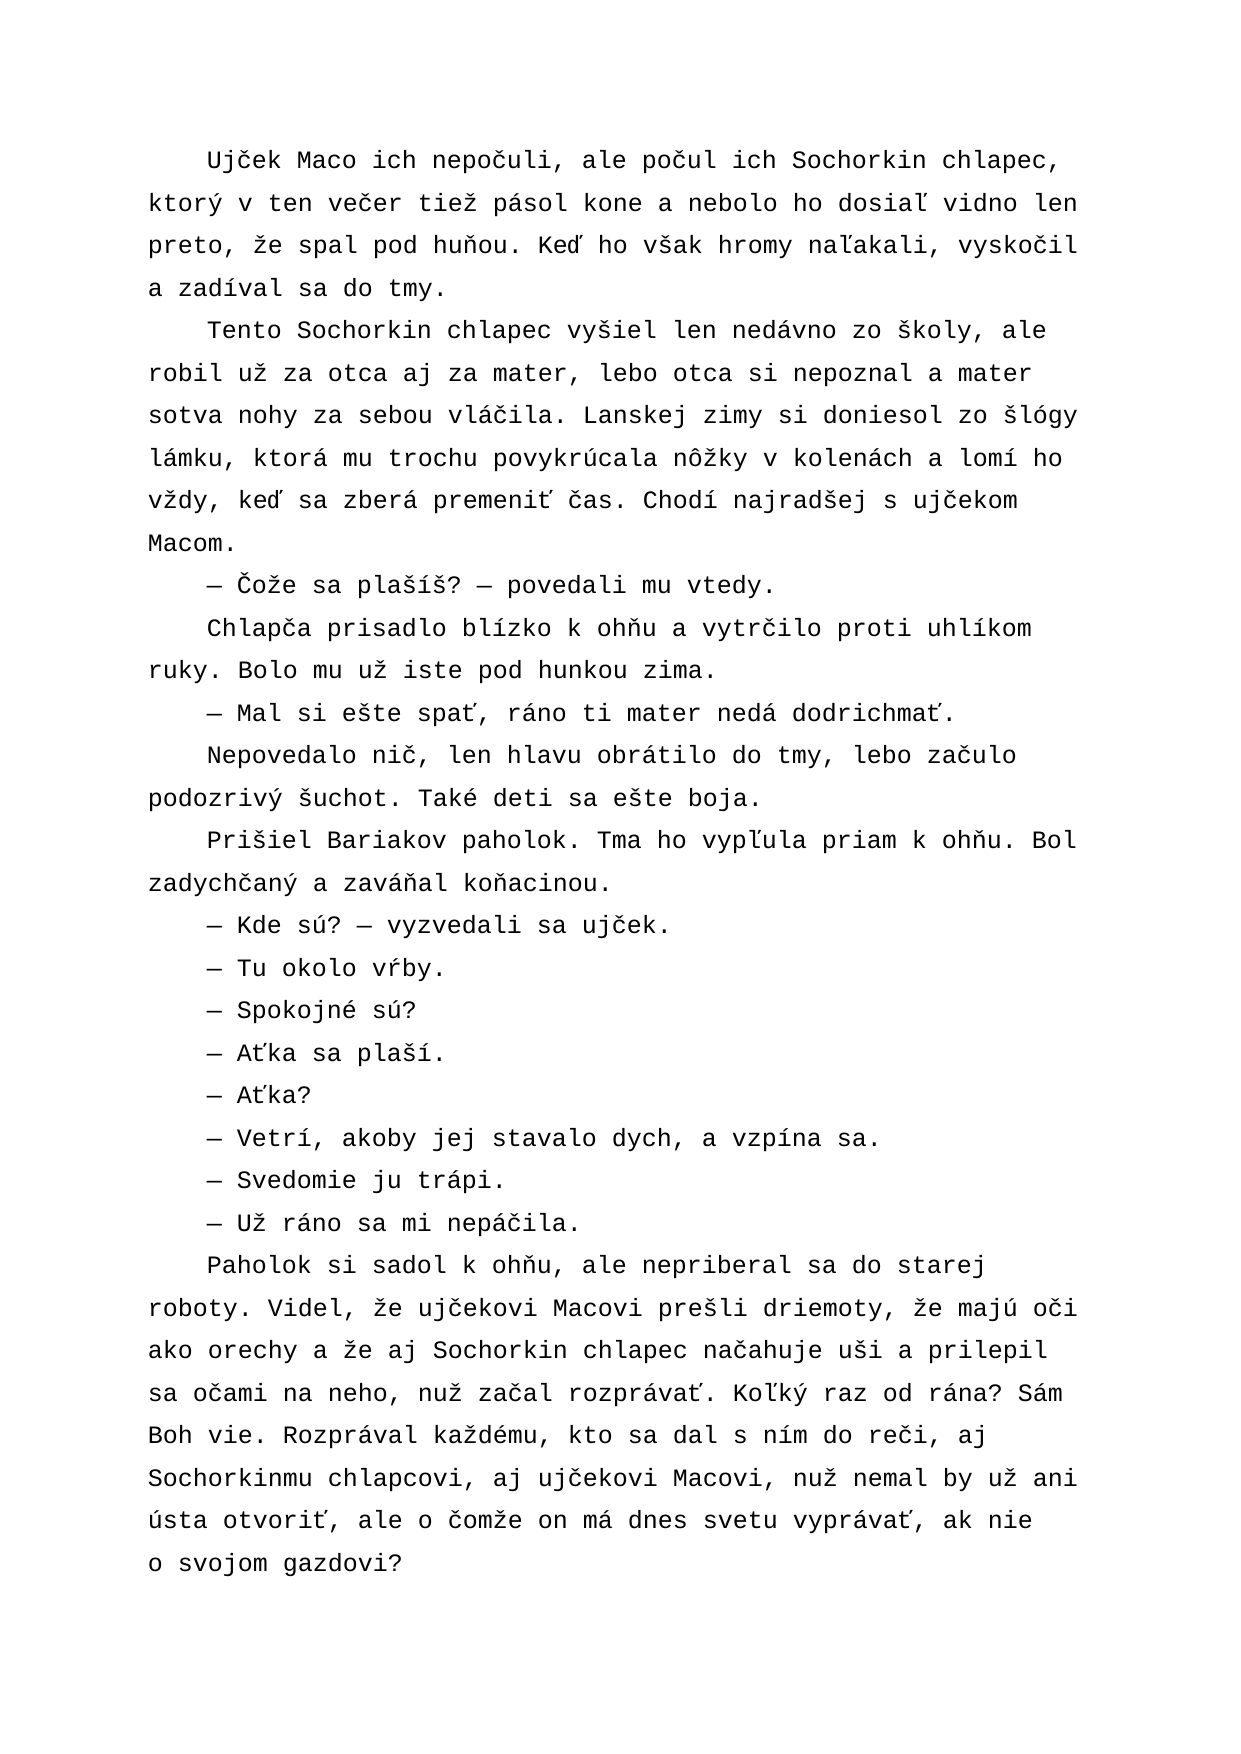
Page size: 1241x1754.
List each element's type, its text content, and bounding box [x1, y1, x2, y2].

text Chlapča prisadlo blízko k ohňu a vytrčilo proti uhlíkom ruky. Bolo mu už iste pod hunkou zima. [148, 615, 1092, 686]
text — Mal si ešte spať, ráno ti mater nedá dodrichmať. [148, 700, 1092, 728]
text — Svedomie ju trápi. [148, 1168, 1092, 1196]
text — Spokojné sú? [148, 998, 1092, 1026]
text Prišiel Bariakov paholok. Tma ho vypľula priam k ohňu. Bol zadychčaný a zaváňal koňacinou. [148, 828, 1092, 898]
text Ujček Maco ich nepočuli, ale počul ich Sochorkin chlapec, ktorý v ten večer tiež pásol kone a nebolo ho dosiaľ vidno len preto, že spal pod huňou. Keď ho však hromy naľakali, vyskočil a zadíval sa do tmy. [148, 148, 1092, 303]
text — Aťka? [148, 1083, 1092, 1111]
text — Aťka sa plaší. [148, 1040, 1092, 1068]
text — Kde sú? — vyzvedali sa ujček. [148, 913, 1092, 941]
text — Vetrí, akoby jej stavalo dych, a vzpína sa. [148, 1125, 1092, 1153]
text — Tu okolo vŕby. [148, 955, 1092, 983]
text Paholok si sadol k ohňu, ale nepriberal sa do starej roboty. Videl, že ujčekovi Macovi prešli driemoty, že majú oči ako orechy a že aj Sochorkin chlapec načahuje uši a prilepil sa očami na neho, nuž začal rozprávať. Koľký raz od rána? Sám Boh vie. Rozprával každému, kto sa dal s ním do reči, aj Sochorkinmu chlapcovi, aj ujčekovi Macovi, nuž nemal by už ani ústa otvoriť, ale o čomže on má dnes svetu vyprávať, ak nie o svojom gazdovi? [148, 1253, 1092, 1578]
text — Už ráno sa mi nepáčila. [148, 1210, 1092, 1238]
text Tento Sochorkin chlapec vyšiel len nedávno zo školy, ale robil už za otca aj za mater, lebo otca si nepoznal a mater sotva nohy za sebou vláčila. Lanskej zimy si doniesol zo šlógy lámku, ktorá mu trochu povykrúcala nôžky v kolenách a lomí ho vždy, keď sa zberá premeniť čas. Chodí najradšej s ujčekom Macom. [148, 318, 1092, 558]
text — Čože sa plašíš? — povedali mu vtedy. [148, 573, 1092, 601]
text Nepovedalo nič, len hlavu obrátilo do tmy, lebo začulo podozrivý šuchot. Také deti sa ešte boja. [148, 743, 1092, 813]
